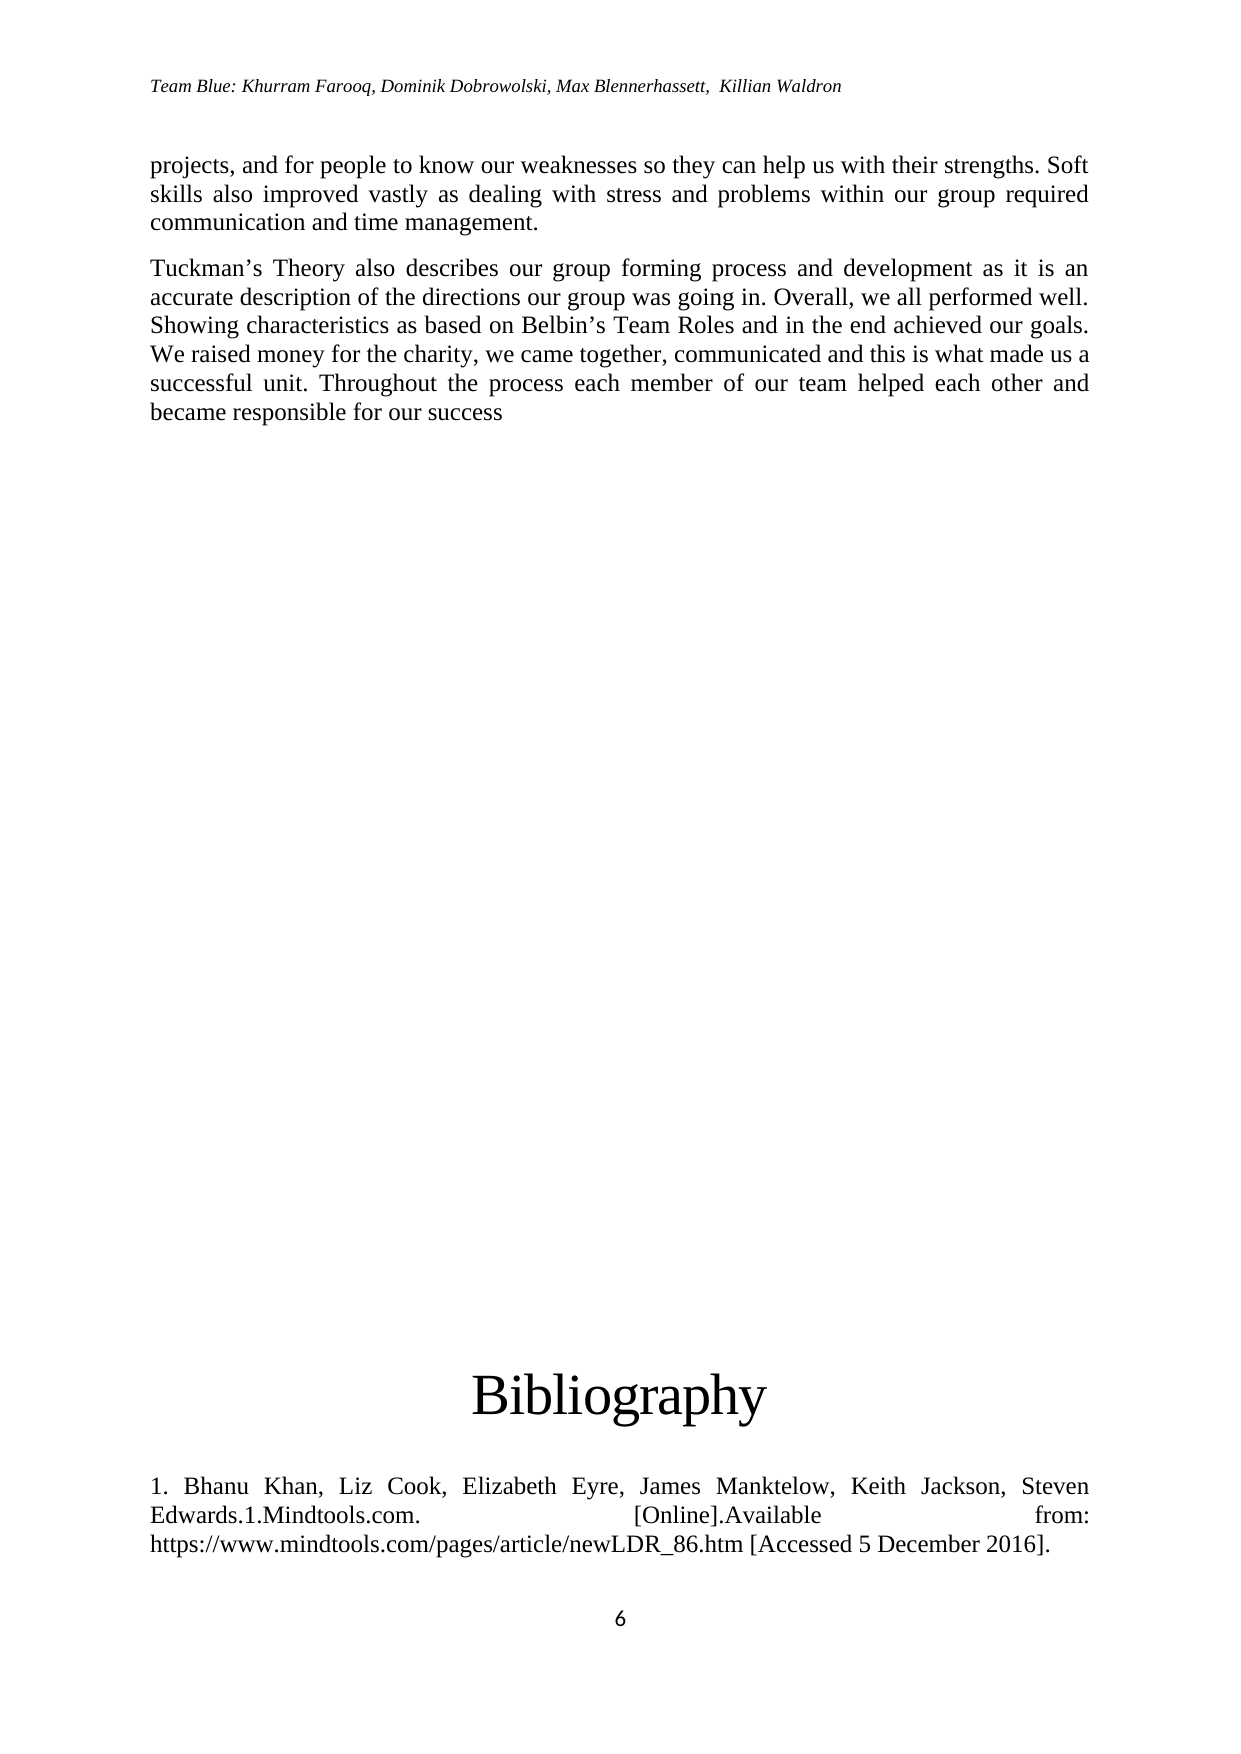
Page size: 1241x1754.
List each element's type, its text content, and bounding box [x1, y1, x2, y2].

text projects, and for people to know our weaknesses so they can help us with their strengths. Soft skills also improved vastly as dealing with stress and problems within our group required communication and time management. [150, 150, 1090, 236]
title Bibliography [150, 1359, 1090, 1427]
text Tuckman’s Theory also describes our group forming process and development as it is an accurate description of the directions our group was going in. Overall, we all performed well. Showing characteristics as based on Belbin’s Team Roles and in the end achieved our goals. We raised money for the charity, we came together, communicated and this is what made us a successful unit. Throughout the process each member of our team helped each other and became responsible for our success [150, 253, 1090, 425]
text 1. Bhanu Khan, Liz Cook, Elizabeth Eyre, James Manktelow, Keith Jackson, Steven Edwards.1.Mindtools.com. [Online].Available from: https://www.mindtools.com/pages/article/newLDR_86.htm [Accessed 5 December 2016]. [150, 1471, 1090, 1558]
